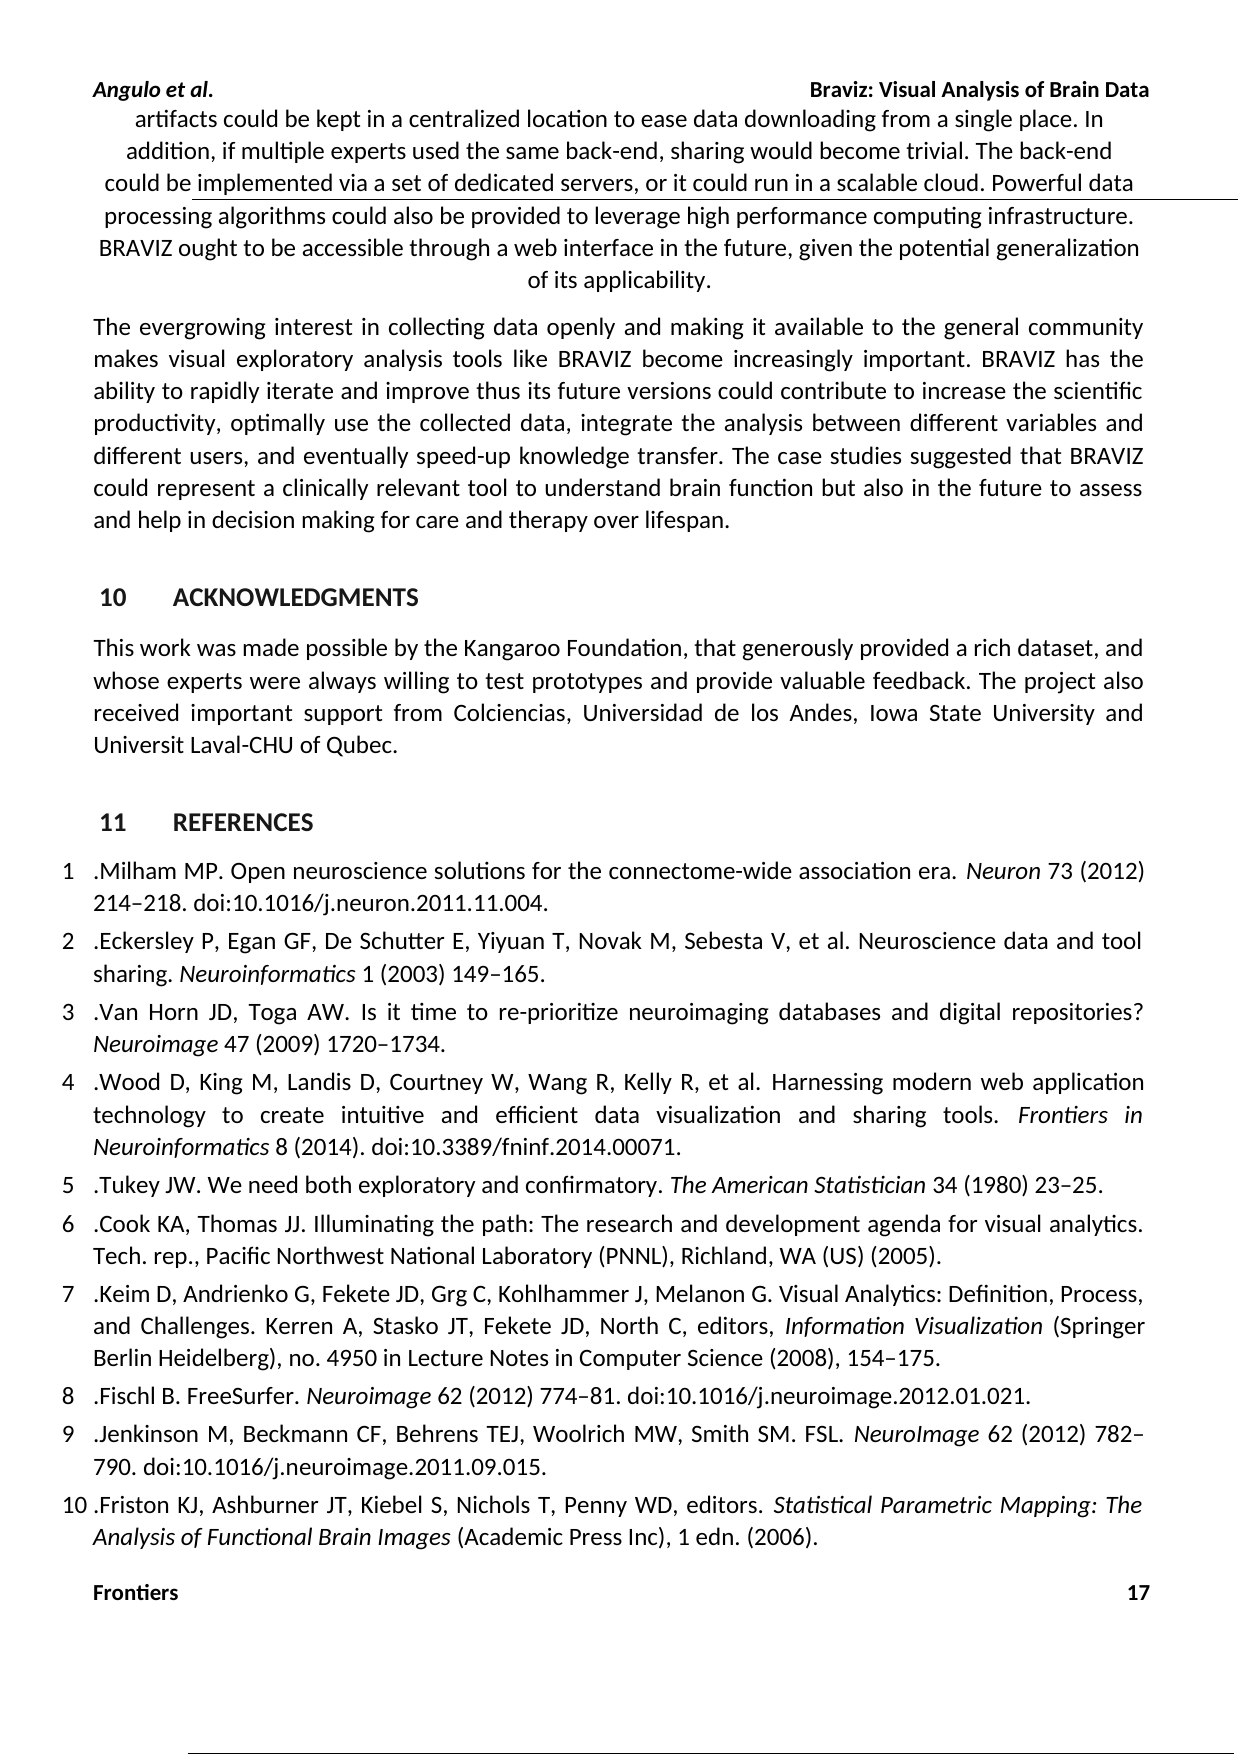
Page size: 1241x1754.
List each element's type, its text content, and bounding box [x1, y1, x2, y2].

list .Wood D, King M, Landis D, Courtney W, Wang R, Kelly R, et al. Harnessing modern web application technology to create intuitive and efficient data visualization and sharing tools. Frontiers in Neuroinformatics 8 (2014). doi:10.3389/fninf.2014.00071. [62, 1067, 1145, 1162]
list .Tukey JW. We need both exploratory and confirmatory. The American Statistician 34 (1980) 23–25. [62, 1169, 1145, 1200]
text This work was made possible by the Kangaroo Foundation, that generously provided a rich dataset, and whose experts were always willing to test prototypes and provide valuable feedback. The project also received important support from Colciencias, Universidad de los Andes, Iowa State University and Universit Laval-CHU of Qubec. [93, 633, 1145, 760]
subtitle REFERENCES [99, 805, 1150, 838]
list .Cook KA, Thomas JJ. Illuminating the path: The research and development agenda for visual analytics. Tech. rep., Pacific Northwest National Laboratory (PNNL), Richland, WA (US) (2005). [62, 1208, 1145, 1271]
subtitle ACKNOWLEDGMENTS [99, 580, 1150, 613]
text artifacts could be kept in a centralized location to ease data downloading from a single place. In addition, if multiple experts used the same back-end, sharing would become trivial. The back-end could be implemented via a set of dedicated servers, or it could run in a scalable cloud. Powerful data processing algorithms could also be provided to leverage high performance computing infrastructure. BRAVIZ ought to be accessible through a web interface in the future, given the potential generalization of its applicability. [95, 103, 1144, 294]
list .Milham MP. Open neuroscience solutions for the connectome-wide association era. Neuron 73 (2012) 214–218. doi:10.1016/j.neuron.2011.11.004. [62, 855, 1145, 918]
text The evergrowing interest in collecting data openly and making it available to the general community makes visual exploratory analysis tools like BRAVIZ become increasingly important. BRAVIZ has the ability to rapidly iterate and improve thus its future versions could contribute to increase the scientific productivity, optimally use the collected data, integrate the analysis between different variables and different users, and eventually speed-up knowledge transfer. The case studies suggested that BRAVIZ could represent a clinically relevant tool to understand brain function but also in the future to assess and help in decision making for care and therapy over lifespan. [93, 311, 1145, 535]
list .Eckersley P, Egan GF, De Schutter E, Yiyuan T, Novak M, Sebesta V, et al. Neuroscience data and tool sharing. Neuroinformatics 1 (2003) 149–165. [62, 926, 1145, 988]
list .Van Horn JD, Toga AW. Is it time to re-prioritize neuroimaging databases and digital repositories? Neuroimage 47 (2009) 1720–1734. [62, 996, 1145, 1059]
list .Friston KJ, Ashburner JT, Kiebel S, Nichols T, Penny WD, editors. Statistical Parametric Mapping: The Analysis of Functional Brain Images (Academic Press Inc), 1 edn. (2006). [62, 1489, 1145, 1552]
list .Keim D, Andrienko G, Fekete JD, Grg C, Kohlhammer J, Melanon G. Visual Analytics: Definition, Process, and Challenges. Kerren A, Stasko JT, Fekete JD, North C, editors, Information Visualization (Springer Berlin Heidelberg), no. 4950 in Lecture Notes in Computer Science (2008), 154–175. [62, 1278, 1145, 1373]
list .Jenkinson M, Beckmann CF, Behrens TEJ, Woolrich MW, Smith SM. FSL. NeuroImage 62 (2012) 782–790. doi:10.1016/j.neuroimage.2011.09.015. [62, 1418, 1145, 1481]
list .Fischl B. FreeSurfer. Neuroimage 62 (2012) 774–81. doi:10.1016/j.neuroimage.2012.01.021. [62, 1380, 1145, 1411]
